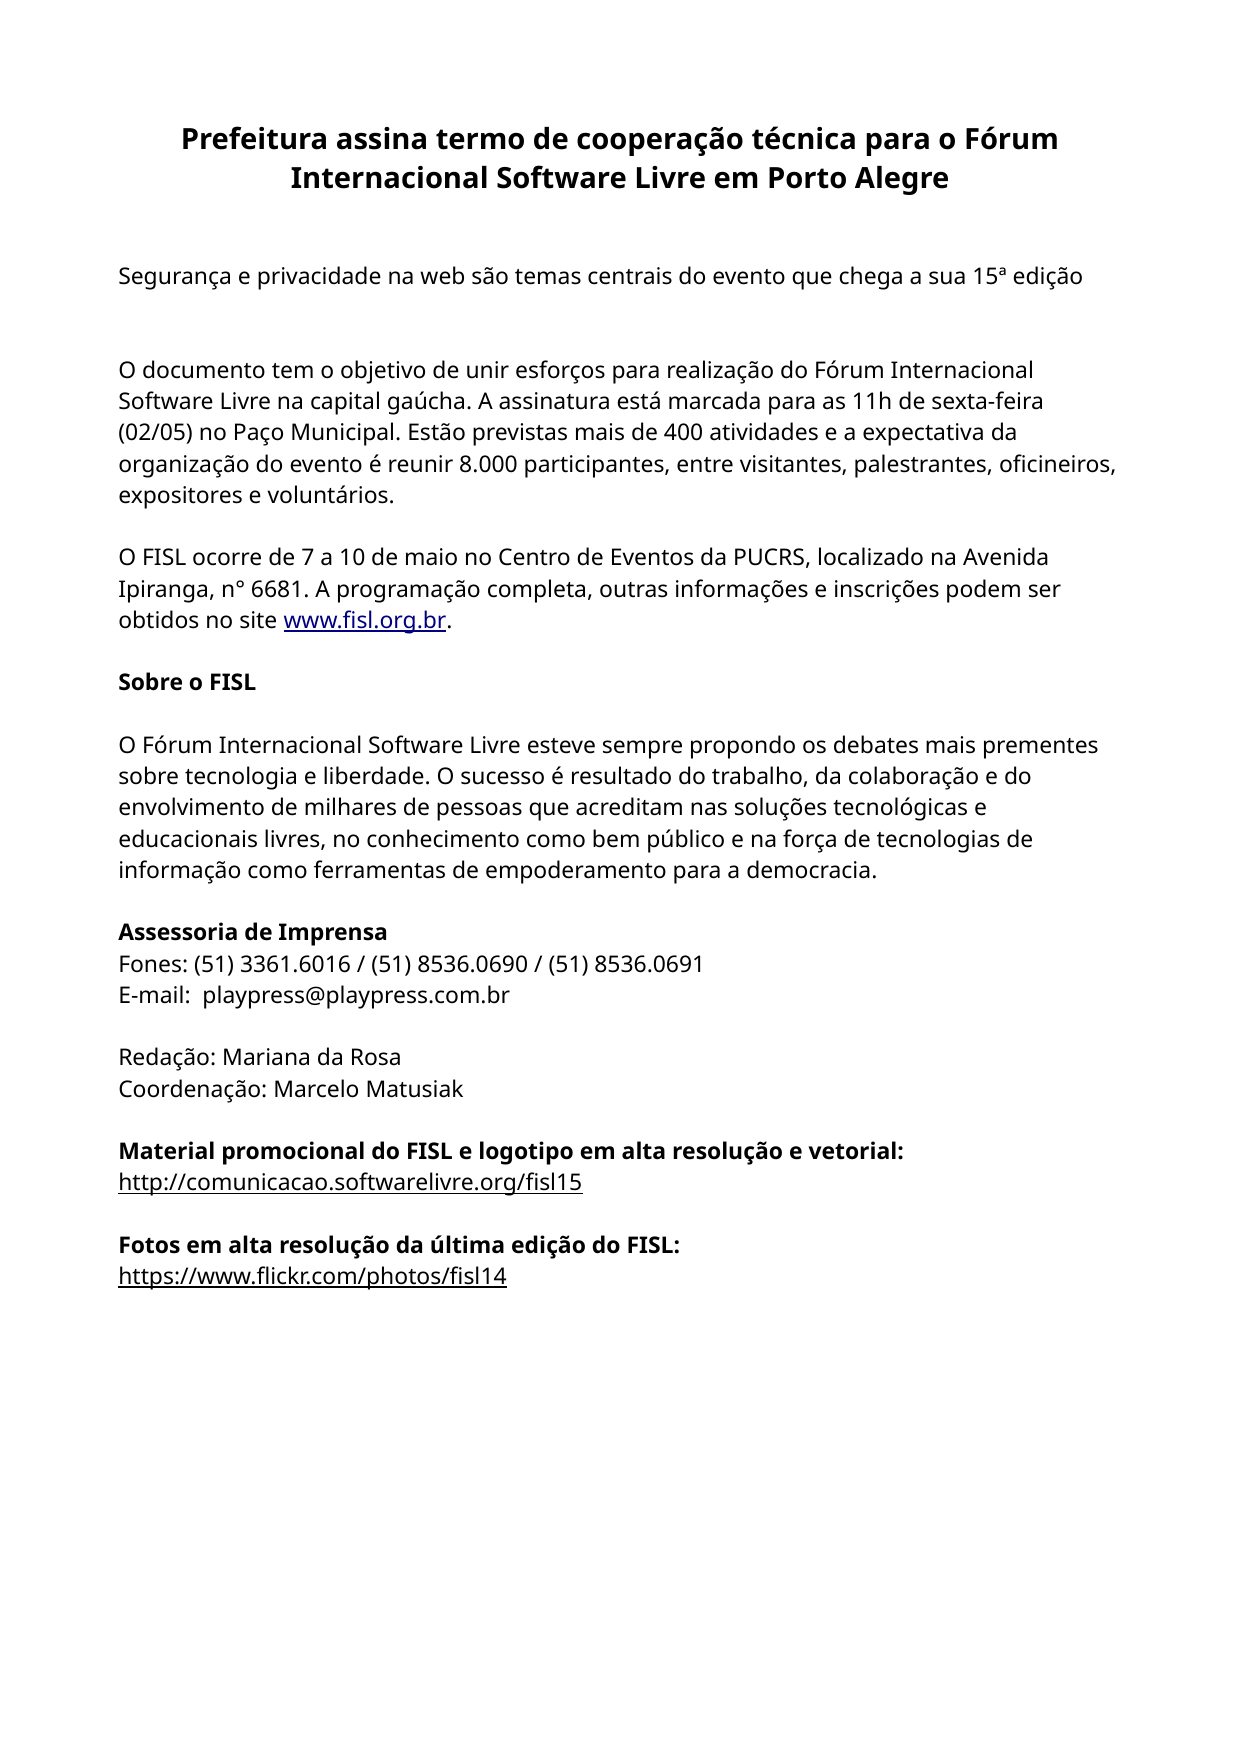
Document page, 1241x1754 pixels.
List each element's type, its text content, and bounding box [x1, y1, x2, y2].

text https://www.flickr.com/photos/fisl14 [118, 1260, 1122, 1291]
text Fotos em alta resolução da última edição do FISL: [118, 1229, 1122, 1260]
text O documento tem o objetivo de unir esforços para realização do Fórum Internacional Software Livre na capital gaúcha. A assinatura está marcada para as 11h de sexta-feira (02/05) no Paço Municipal. Estão previstas mais de 400 atividades e a expectativa da organização do evento é reunir 8.000 participantes, entre visitantes, palestrantes, oficineiros, expositores e voluntários. [118, 354, 1122, 510]
text E-mail: playpress@playpress.com.br [118, 979, 1122, 1010]
text Material promocional do FISL e logotipo em alta resolução e vetorial: [118, 1135, 1122, 1166]
text Segurança e privacidade na web são temas centrais do evento que chega a sua 15ª edição [118, 260, 1122, 291]
text Redação: Mariana da Rosa [118, 1041, 1122, 1072]
text Fones: (51) 3361.6016 / (51) 8536.0690 / (51) 8536.0691 [118, 947, 1122, 979]
text O FISL ocorre de 7 a 10 de maio no Centro de Eventos da PUCRS, localizado na Avenida Ipiranga, n° 6681. A programação completa, outras informações e inscrições podem ser obtidos no site www.fisl.org.br. [118, 541, 1122, 635]
text Coordenação: Marcelo Matusiak [118, 1072, 1122, 1104]
text Sobre o FISL [118, 666, 1122, 697]
text O Fórum Internacional Software Livre esteve sempre propondo os debates mais prementes sobre tecnologia e liberdade. O sucesso é resultado do trabalho, da colaboração e do envolvimento de milhares de pessoas que acreditam nas soluções tecnológicas e educacionais livres, no conhecimento como bem público e na força de tecnologias de informação como ferramentas de empoderamento para a democracia. [118, 729, 1122, 885]
text Prefeitura assina termo de cooperação técnica para o Fórum Internacional Software Livre em Porto Alegre [118, 118, 1122, 197]
text Assessoria de Imprensa [118, 916, 1122, 947]
text http://comunicacao.softwarelivre.org/fisl15 [118, 1166, 1122, 1197]
